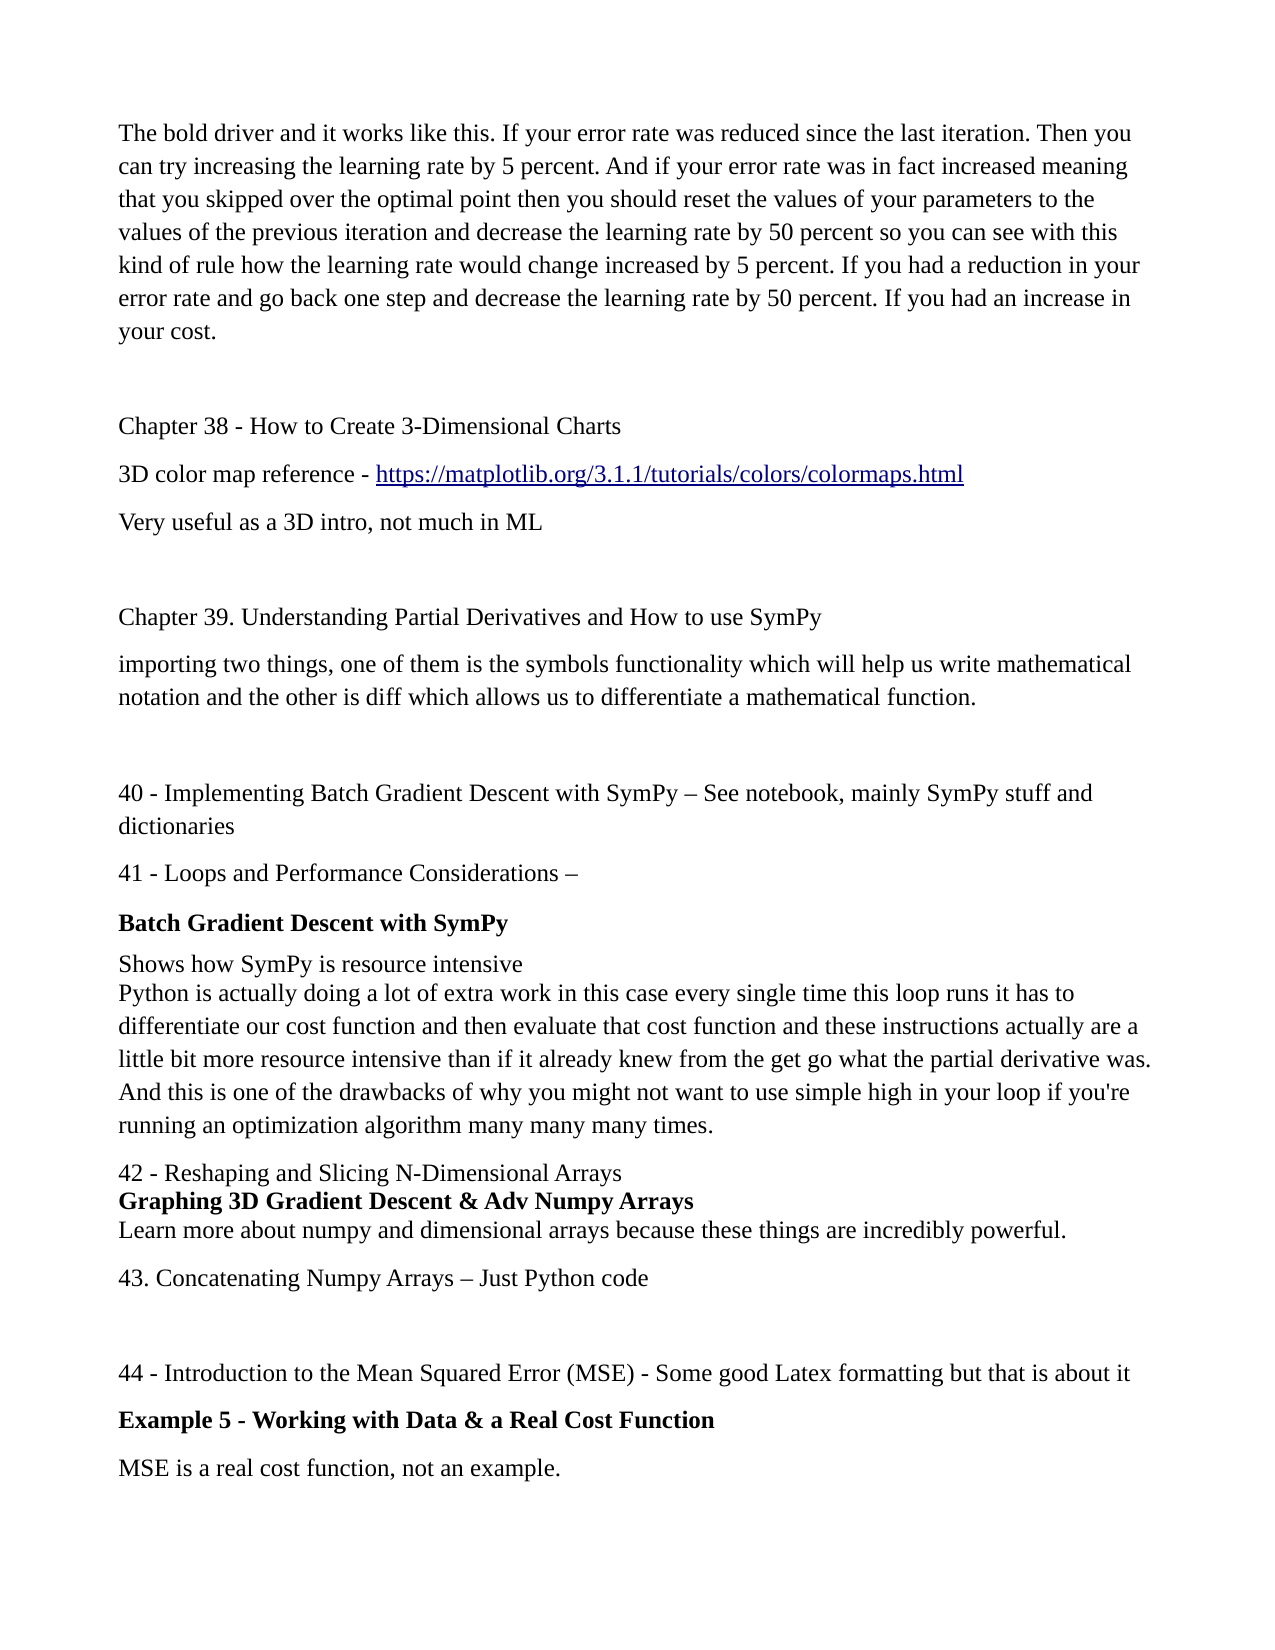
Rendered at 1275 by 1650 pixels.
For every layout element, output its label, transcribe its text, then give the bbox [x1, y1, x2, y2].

text Shows how SymPy is resource intensive [118, 949, 1157, 978]
text 41 - Loops and Performance Considerations – [118, 858, 1157, 887]
text 40 - Implementing Batch Gradient Descent with SymPy – See notebook, mainly SymPy stuff and dictionaries [118, 778, 1157, 839]
text MSE is a real cost function, not an example. [118, 1453, 1157, 1482]
text Learn more about numpy and dimensional arrays because these things are incredibly powerful. [118, 1215, 1157, 1244]
text Graphing 3D Gradient Descent & Adv Numpy Arrays [118, 1186, 1157, 1215]
subtitle Batch Gradient Descent with SymPy [118, 908, 1157, 937]
text 43. Concatenating Numpy Arrays – Just Python code [118, 1263, 1157, 1291]
text Python is actually doing a lot of extra work in this case every single time this loop runs it has to differentiate our cost function and then evaluate that cost function and these instructions actually are a little bit more resource intensive than if it already knew from the get go what the partial derivative was. And this is one of the drawbacks of why you might not want to use simple high in your loop if you're running an optimization algorithm many many many times. [118, 978, 1157, 1139]
text Chapter 39. Understanding Partial Derivatives and How to use SymPy [118, 602, 1157, 631]
text 3D color map reference - https://matplotlib.org/3.1.1/tutorials/colors/colormaps.html [118, 459, 1157, 488]
text The bold driver and it works like this. If your error rate was reduced since the last iteration. Then you can try increasing the learning rate by 5 percent. And if your error rate was in fact increased meaning that you skipped over the optimal point then you should reset the values of your parameters to the values of the previous iteration and decrease the learning rate by 50 percent so you can see with this kind of rule how the learning rate would change increased by 5 percent. If you had a reduction in your error rate and go back one step and decrease the learning rate by 50 percent. If you had an increase in your cost. [118, 118, 1157, 345]
text Example 5 - Working with Data & a Real Cost Function [118, 1406, 1157, 1434]
text importing two things, one of them is the symbols functionality which will help us write mathematical notation and the other is diff which allows us to differentiate a mathematical function. [118, 649, 1157, 711]
text 44 - Introduction to the Mean Squared Error (MSE) - Some good Latex formatting but that is about it [118, 1358, 1157, 1387]
text Chapter 38 - How to Create 3-Dimensional Charts [118, 411, 1157, 440]
text 42 - Reshaping and Slicing N-Dimensional Arrays [118, 1158, 1157, 1186]
text Very useful as a 3D intro, not much in ML [118, 507, 1157, 535]
